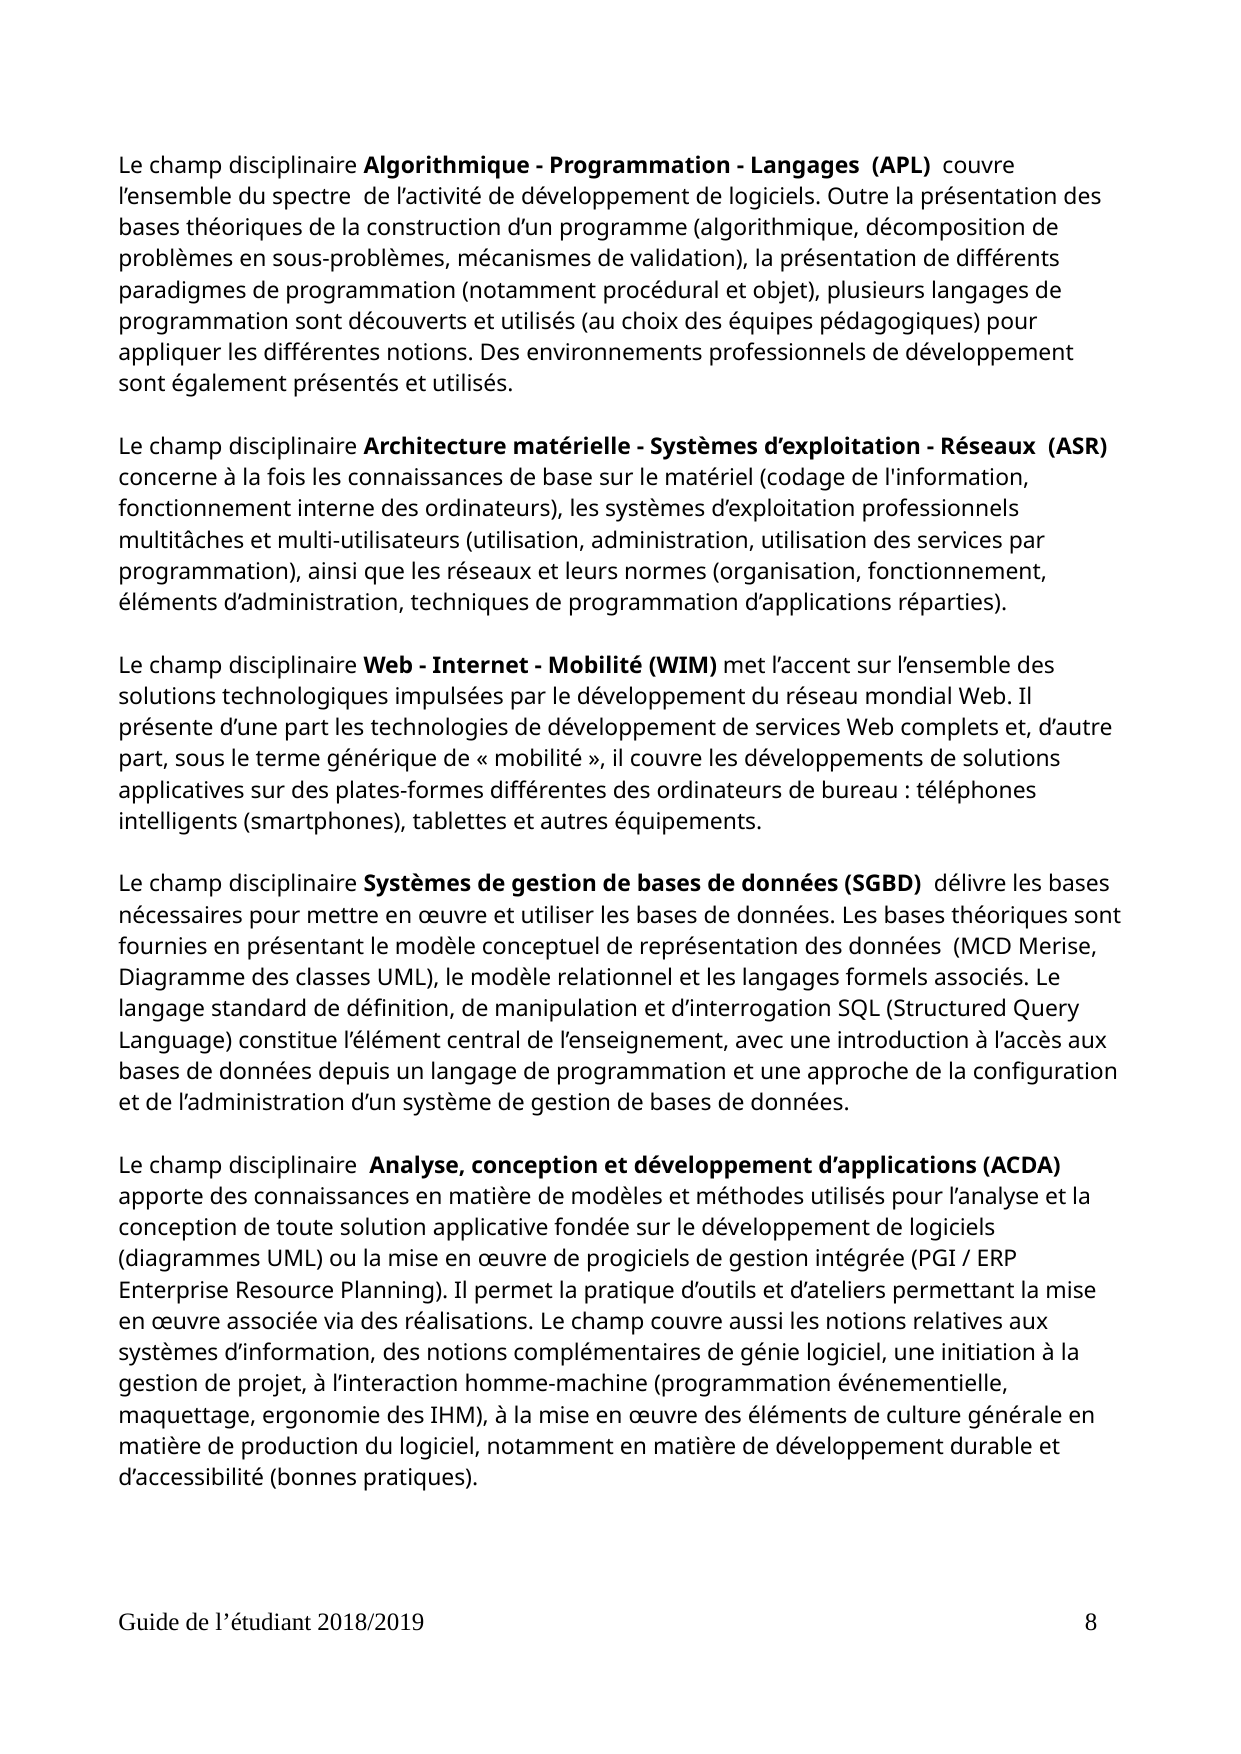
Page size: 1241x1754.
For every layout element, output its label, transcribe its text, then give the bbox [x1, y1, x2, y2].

text Le champ disciplinaire Architecture matérielle - Systèmes d’exploitation - Réseaux (ASR) concerne à la fois les connaissances de base sur le matériel (codage de l'information, fonctionnement interne des ordinateurs), les systèmes d’exploitation professionnels multitâches et multi-utilisateurs (utilisation, administration, utilisation des services par programmation), ainsi que les réseaux et leurs normes (organisation, fonctionnement, éléments d’administration, techniques de programmation d’applications réparties). [118, 430, 1122, 617]
text Le champ disciplinaire Analyse, conception et développement d’applications (ACDA) apporte des connaissances en matière de modèles et méthodes utilisés pour l’analyse et la conception de toute solution applicative fondée sur le développement de logiciels (diagrammes UML) ou la mise en œuvre de progiciels de gestion intégrée (PGI / ERP Enterprise Resource Planning). Il permet la pratique d’outils et d’ateliers permettant la mise en œuvre associée via des réalisations. Le champ couvre aussi les notions relatives aux systèmes d’information, des notions complémentaires de génie logiciel, une initiation à la gestion de projet, à l’interaction homme-machine (programmation événementielle, maquettage, ergonomie des IHM), à la mise en œuvre des éléments de culture générale en matière de production du logiciel, notamment en matière de développement durable et d’accessibilité (bonnes pratiques). [118, 1149, 1122, 1492]
text Le champ disciplinaire Algorithmique - Programmation - Langages (APL) couvre l’ensemble du spectre de l’activité de développement de logiciels. Outre la présentation des bases théoriques de la construction d’un programme (algorithmique, décomposition de problèmes en sous-problèmes, mécanismes de validation), la présentation de différents paradigmes de programmation (notamment procédural et objet), plusieurs langages de programmation sont découverts et utilisés (au choix des équipes pédagogiques) pour appliquer les différentes notions. Des environnements professionnels de développement sont également présentés et utilisés. [118, 149, 1122, 399]
text Le champ disciplinaire Web - Internet - Mobilité (WIM) met l’accent sur l’ensemble des solutions technologiques impulsées par le développement du réseau mondial Web. Il présente d’une part les technologies de développement de services Web complets et, d’autre part, sous le terme générique de « mobilité », il couvre les développements de solutions applicatives sur des plates-formes différentes des ordinateurs de bureau : téléphones intelligents (smartphones), tablettes et autres équipements. [118, 649, 1122, 836]
text Le champ disciplinaire Systèmes de gestion de bases de données (SGBD) délivre les bases nécessaires pour mettre en œuvre et utiliser les bases de données. Les bases théoriques sont fournies en présentant le modèle conceptuel de représentation des données (MCD Merise, Diagramme des classes UML), le modèle relationnel et les langages formels associés. Le langage standard de définition, de manipulation et d’interrogation SQL (Structured Query Language) constitue l’élément central de l’enseignement, avec une introduction à l’accès aux bases de données depuis un langage de programmation et une approche de la configuration et de l’administration d’un système de gestion de bases de données. [118, 867, 1122, 1117]
